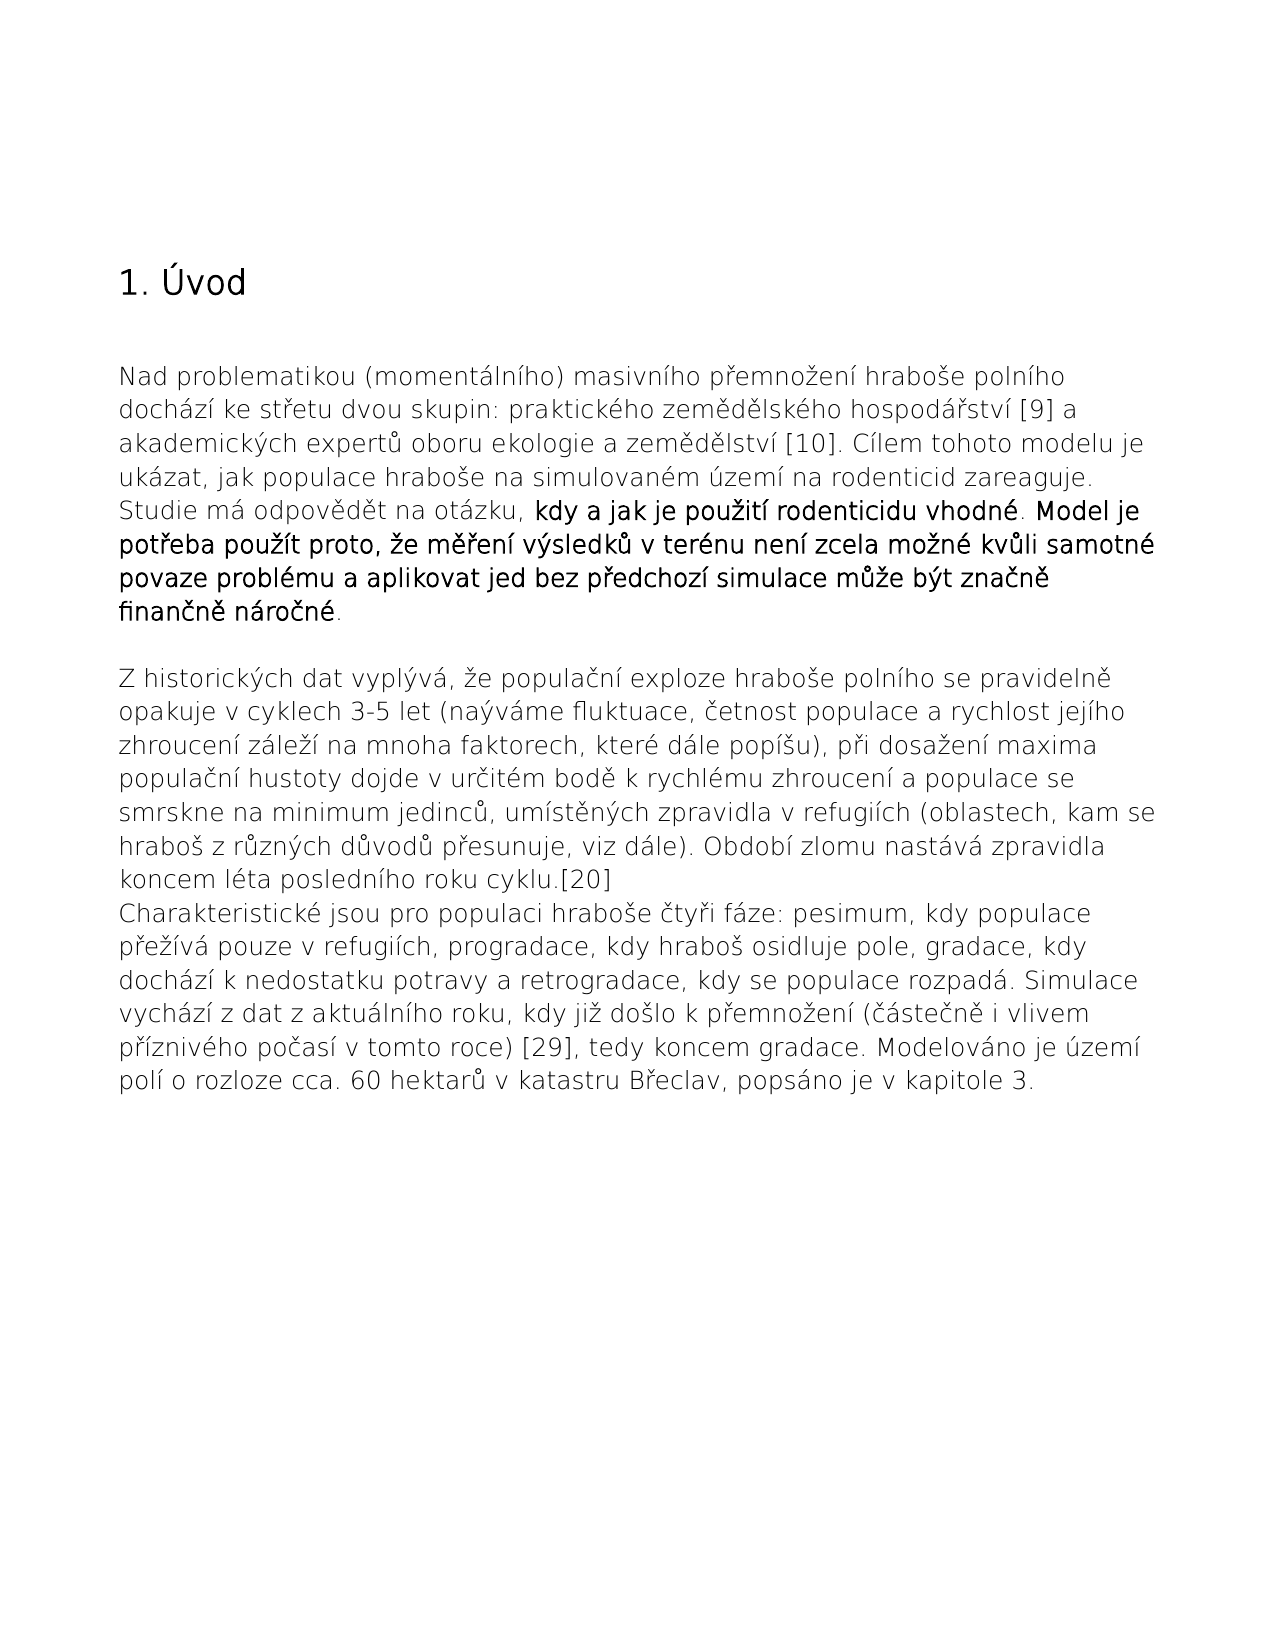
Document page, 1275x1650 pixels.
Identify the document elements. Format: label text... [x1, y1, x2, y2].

text Z historických dat vyplývá, že populační exploze hraboše polního se pravidelně opakuje v cyklech 3-5 let (naýváme fluktuace, četnost populace a rychlost jejího zhroucení záleží na mnoha faktorech, které dále popíšu), při dosažení maxima populační hustoty dojde v určitém bodě k rychlému zhroucení a populace se smrskne na minimum jedinců, umístěných zpravidla v refugiích (oblastech, kam se hraboš z různých důvodů přesunuje, viz dále). Období zlomu nastává zpravidla koncem léta posledního roku cyklu.[20] [118, 664, 1157, 894]
subtitle 1. Úvod [118, 263, 1157, 302]
text Nad problematikou (momentálního) masivního přemnožení hraboše polního dochází ke střetu dvou skupin: praktického zemědělského hospodářství [9] a akademických expertů oboru ekologie a zemědělství [10]. Cílem tohoto modelu je ukázat, jak populace hraboše na simulovaném území na rodenticid zareaguje. Studie má odpovědět na otázku, kdy a jak je použití rodenticidu vhodné. Model je potřeba použít proto, že měření výsledků v terénu není zcela možné kvůli samotné povaze problému a aplikovat jed bez předchozí simulace může být značně finančně náročné. [118, 362, 1157, 626]
text Charakteristické jsou pro populaci hraboše čtyři fáze: pesimum, kdy populace přežívá pouze v refugiích, progradace, kdy hraboš osidluje pole, gradace, kdy dochází k nedostatku potravy a retrogradace, kdy se populace rozpadá. Simulace vychází z dat z aktuálního roku, kdy již došlo k přemnožení (částečně i vlivem příznivého počasí v tomto roce) [29], tedy koncem gradace. Modelováno je území polí o rozloze cca. 60 hektarů v katastru Břeclav, popsáno je v kapitole 3. [118, 899, 1157, 1096]
